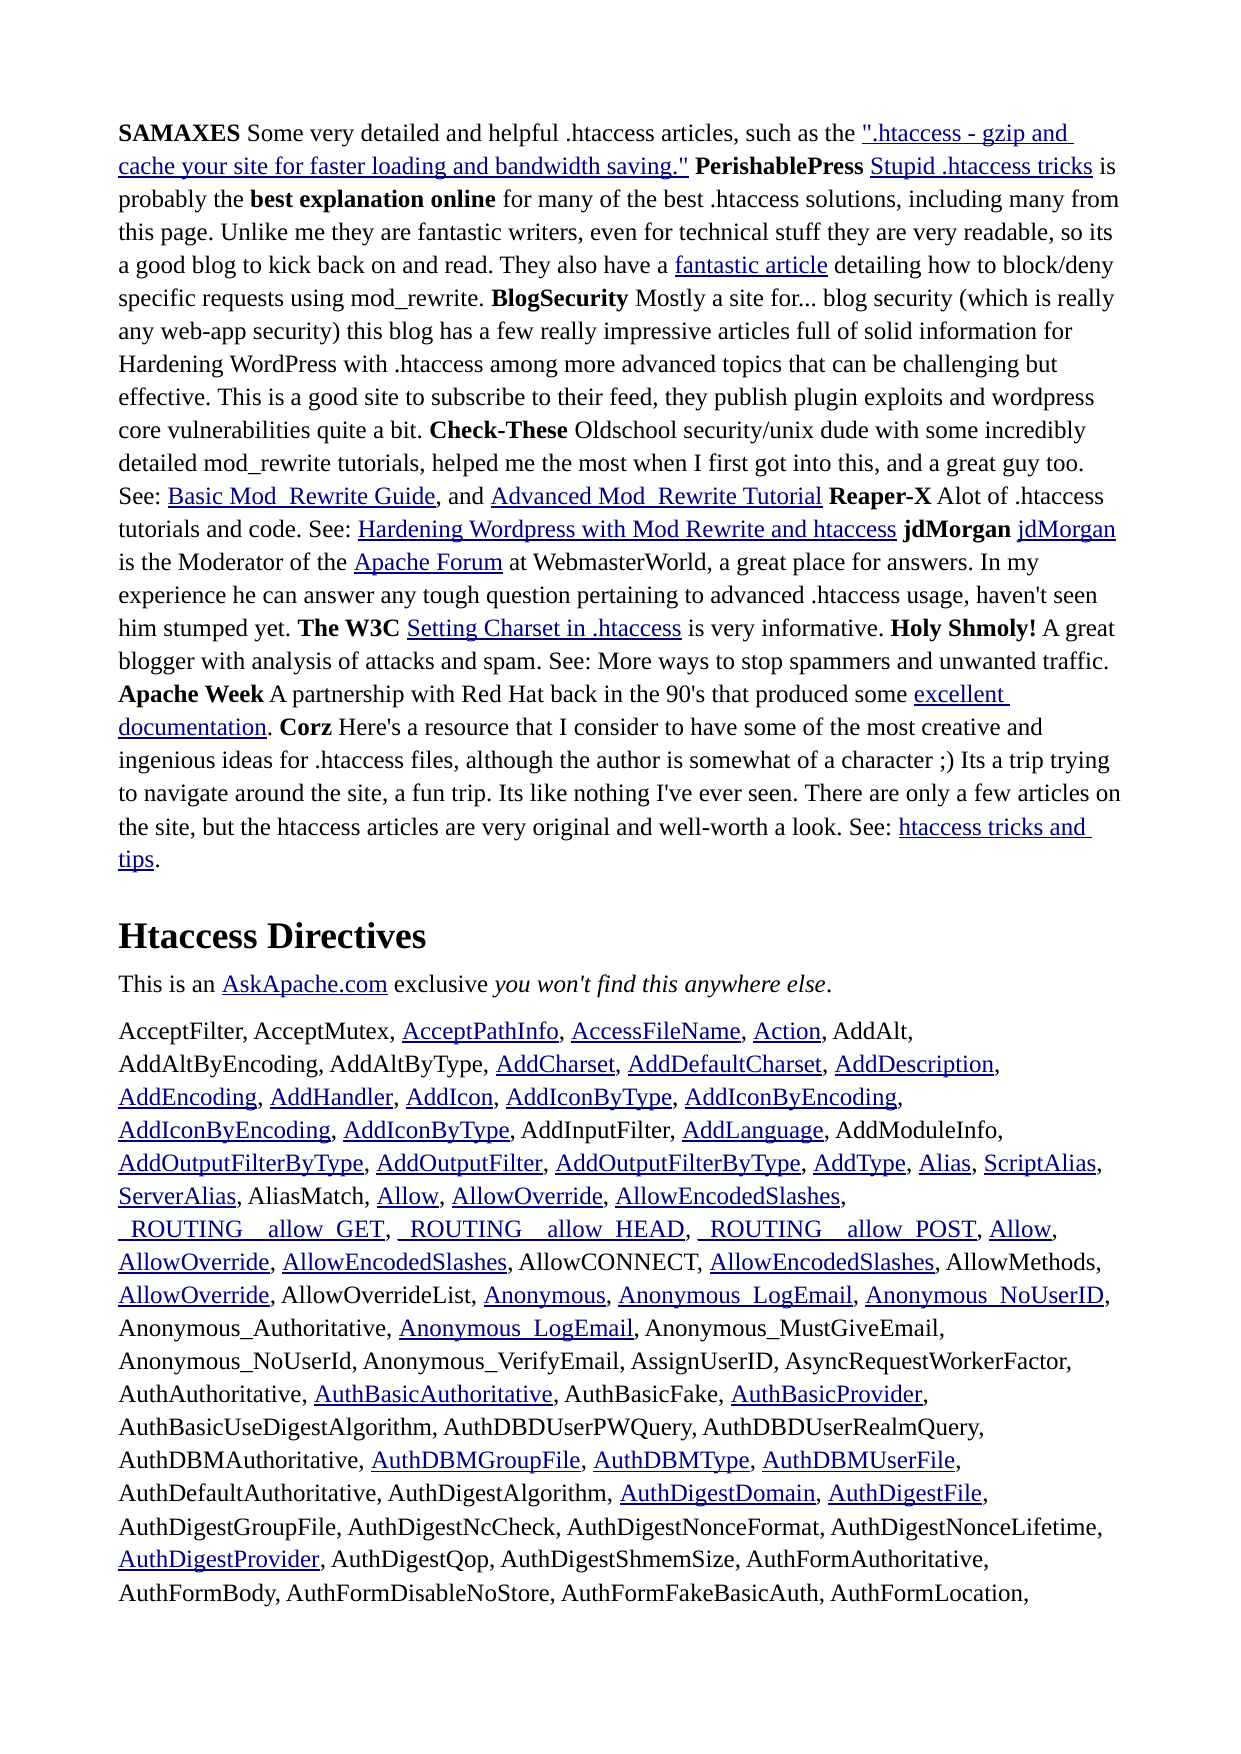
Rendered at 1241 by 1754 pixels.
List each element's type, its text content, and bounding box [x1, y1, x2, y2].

text AcceptFilter, AcceptMutex, AcceptPathInfo, AccessFileName, Action, AddAlt, AddAltByEncoding, AddAltByType, AddCharset, AddDefaultCharset, AddDescription, AddEncoding, AddHandler, AddIcon, AddIconByType, AddIconByEncoding, AddIconByEncoding, AddIconByType, AddInputFilter, AddLanguage, AddModuleInfo, AddOutputFilterByType, AddOutputFilter, AddOutputFilterByType, AddType, Alias, ScriptAlias, ServerAlias, AliasMatch, Allow, AllowOverride, AllowEncodedSlashes, _ROUTING__allow_GET, _ROUTING__allow_HEAD, _ROUTING__allow_POST, Allow, AllowOverride, AllowEncodedSlashes, AllowCONNECT, AllowEncodedSlashes, AllowMethods, AllowOverride, AllowOverrideList, Anonymous, Anonymous_LogEmail, Anonymous_NoUserID, Anonymous_Authoritative, Anonymous_LogEmail, Anonymous_MustGiveEmail, Anonymous_NoUserId, Anonymous_VerifyEmail, AssignUserID, AsyncRequestWorkerFactor, AuthAuthoritative, AuthBasicAuthoritative, AuthBasicFake, AuthBasicProvider, AuthBasicUseDigestAlgorithm, AuthDBDUserPWQuery, AuthDBDUserRealmQuery, AuthDBMAuthoritative, AuthDBMGroupFile, AuthDBMType, AuthDBMUserFile, AuthDefaultAuthoritative, AuthDigestAlgorithm, AuthDigestDomain, AuthDigestFile, AuthDigestGroupFile, AuthDigestNcCheck, AuthDigestNonceFormat, AuthDigestNonceLifetime, AuthDigestProvider, AuthDigestQop, AuthDigestShmemSize, AuthFormAuthoritative, AuthFormBody, AuthFormDisableNoStore, AuthFormFakeBasicAuth, AuthFormLocation, [118, 1016, 1122, 1606]
text SAMAXES Some very detailed and helpful .htaccess articles, such as the ".htaccess - gzip and cache your site for faster loading and bandwidth saving." PerishablePress Stupid .htaccess tricks is probably the best explanation online for many of the best .htaccess solutions, including many from this page. Unlike me they are fantastic writers, even for technical stuff they are very readable, so its a good blog to kick back on and read. They also have a fantastic article detailing how to block/deny specific requests using mod_rewrite. BlogSecurity Mostly a site for... blog security (which is really any web-app security) this blog has a few really impressive articles full of solid information for Hardening WordPress with .htaccess among more advanced topics that can be challenging but effective. This is a good site to subscribe to their feed, they publish plugin exploits and wordpress core vulnerabilities quite a bit. Check-These Oldschool security/unix dude with some incredibly detailed mod_rewrite tutorials, helped me the most when I first got into this, and a great guy too. See: Basic Mod_Rewrite Guide, and Advanced Mod_Rewrite Tutorial Reaper-X Alot of .htaccess tutorials and code. See: Hardening Wordpress with Mod Rewrite and htaccess jdMorgan jdMorgan is the Moderator of the Apache Forum at WebmasterWorld, a great place for answers. In my experience he can answer any tough question pertaining to advanced .htaccess usage, haven't seen him stumped yet. The W3C Setting Charset in .htaccess is very informative. Holy Shmoly! A great blogger with analysis of attacks and spam. See: More ways to stop spammers and unwanted traffic. Apache Week A partnership with Red Hat back in the 90's that produced some excellent documentation. Corz Here's a resource that I consider to have some of the most creative and ingenious ideas for .htaccess files, although the author is somewhat of a character ;) Its a trip trying to navigate around the site, a fun trip. Its like nothing I've ever seen. There are only a few articles on the site, but the htaccess articles are very original and well-worth a look. See: htaccess tricks and tips. [118, 118, 1122, 873]
subtitle Htaccess Directives [118, 913, 1122, 956]
text This is an AskApache.com exclusive you won't find this anywhere else. [118, 969, 1122, 997]
